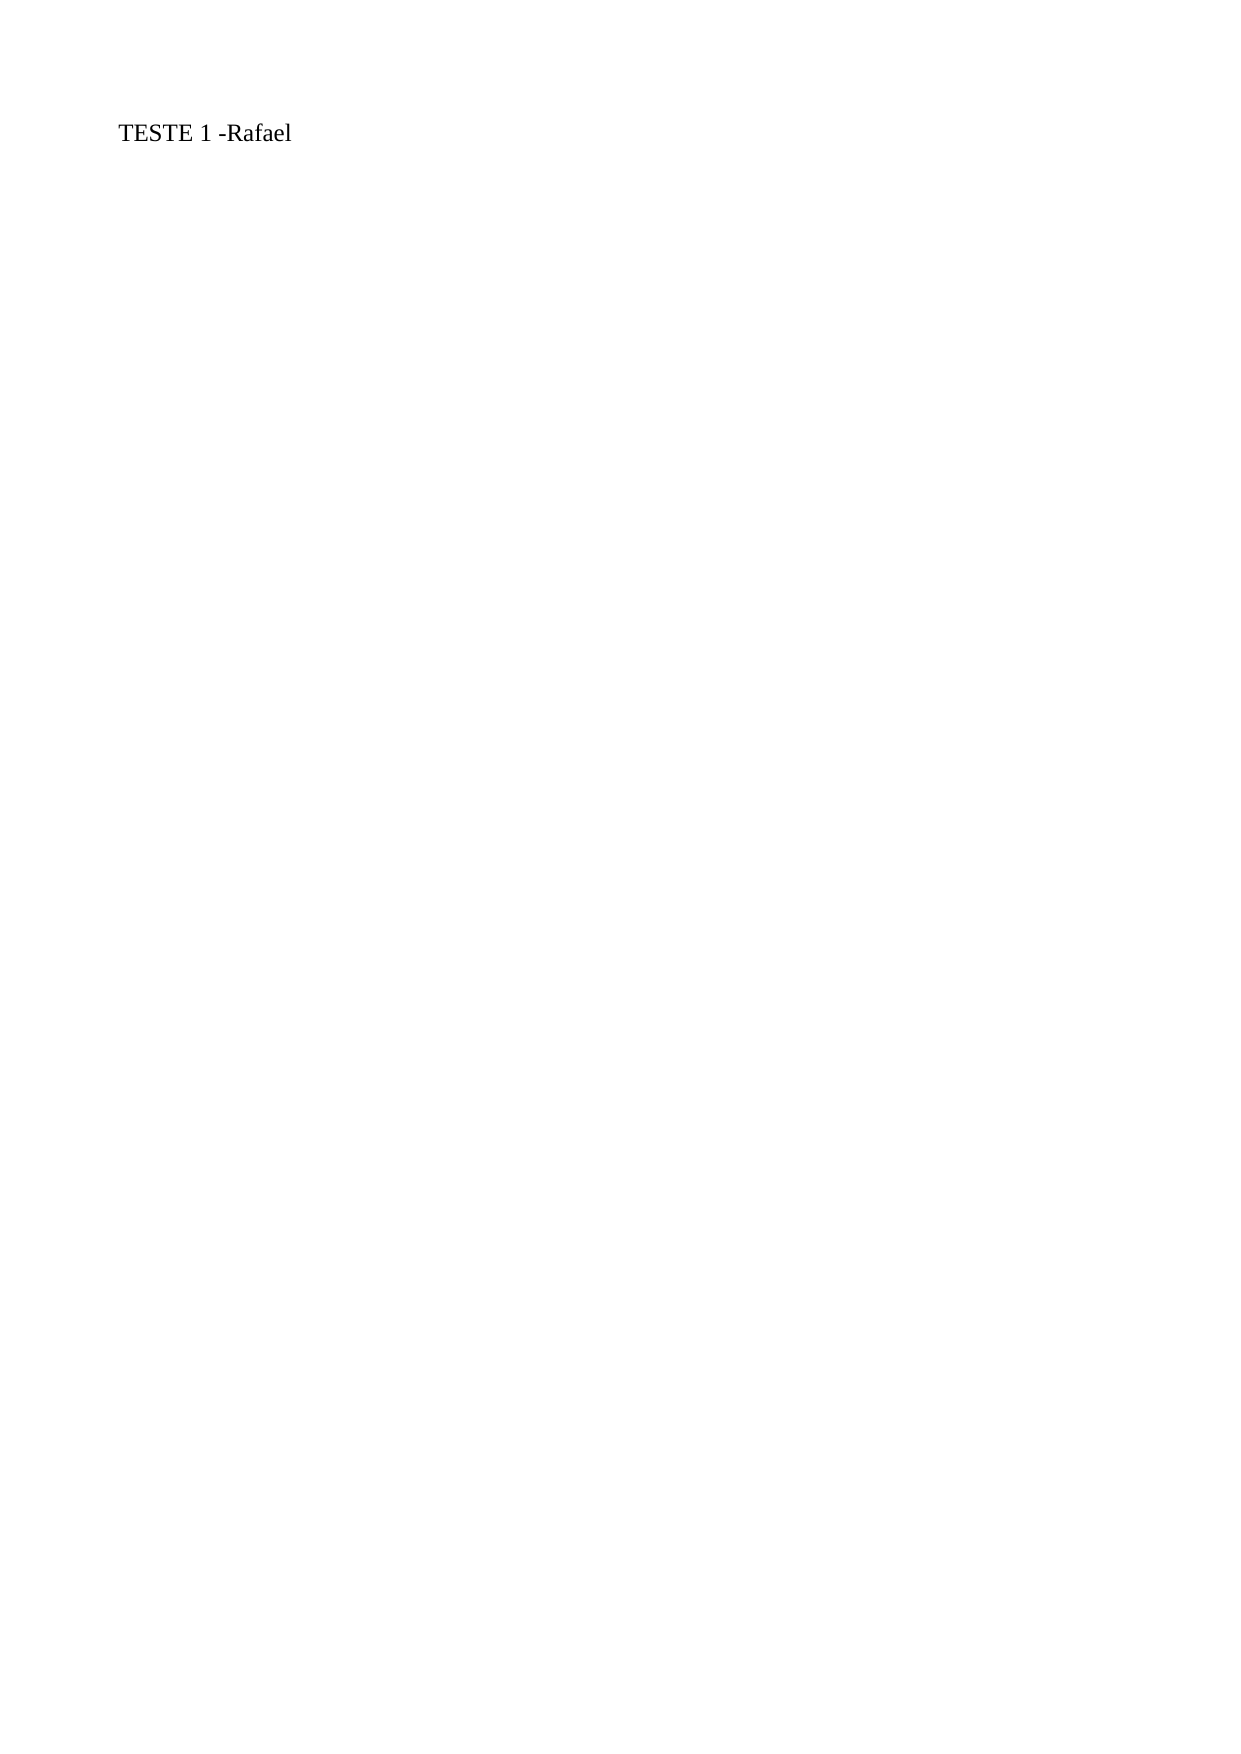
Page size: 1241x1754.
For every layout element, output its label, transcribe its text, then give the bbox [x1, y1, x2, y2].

text TESTE 1 -Rafael [118, 118, 1122, 147]
